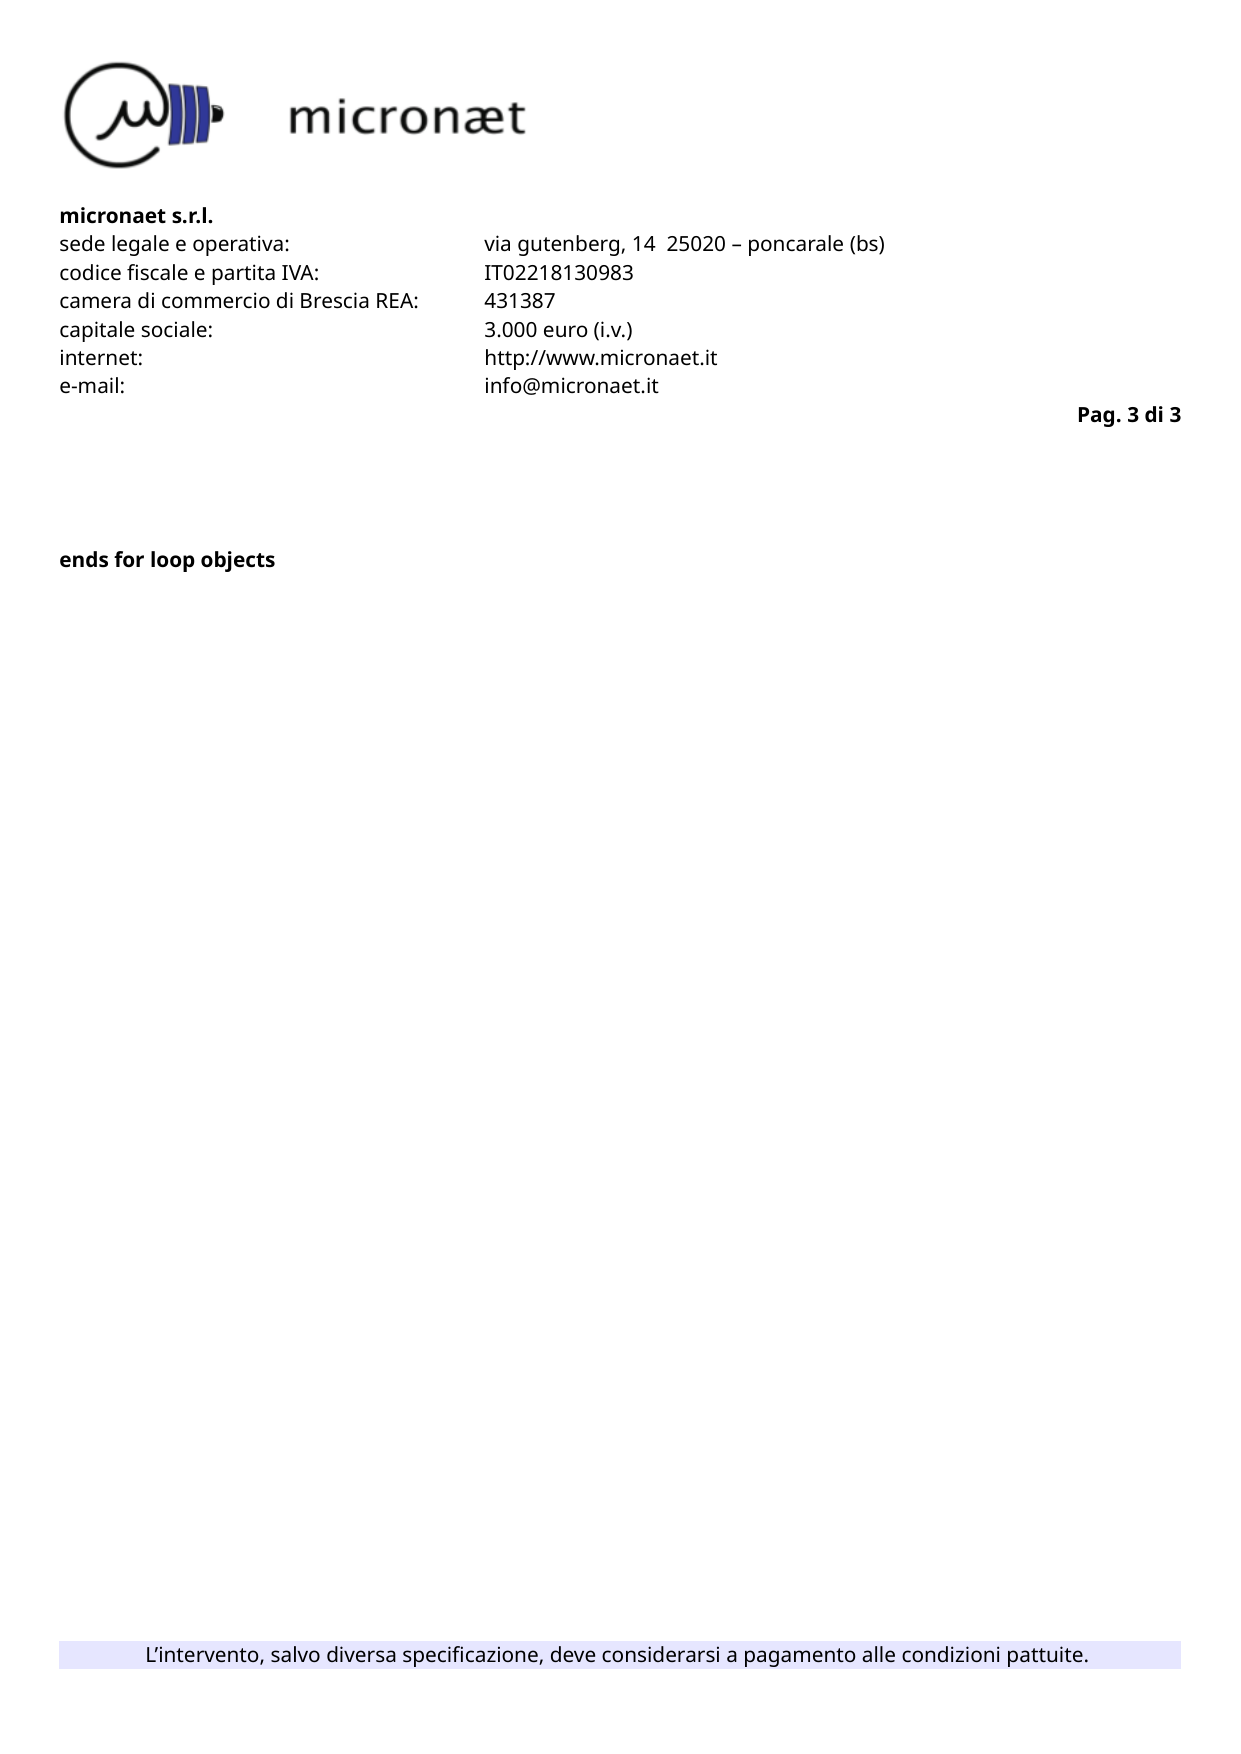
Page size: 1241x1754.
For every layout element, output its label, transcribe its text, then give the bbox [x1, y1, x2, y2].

text </if> [59, 502, 1181, 531]
picture [59, 59, 532, 173]
text ends for loop objects [59, 546, 1181, 574]
